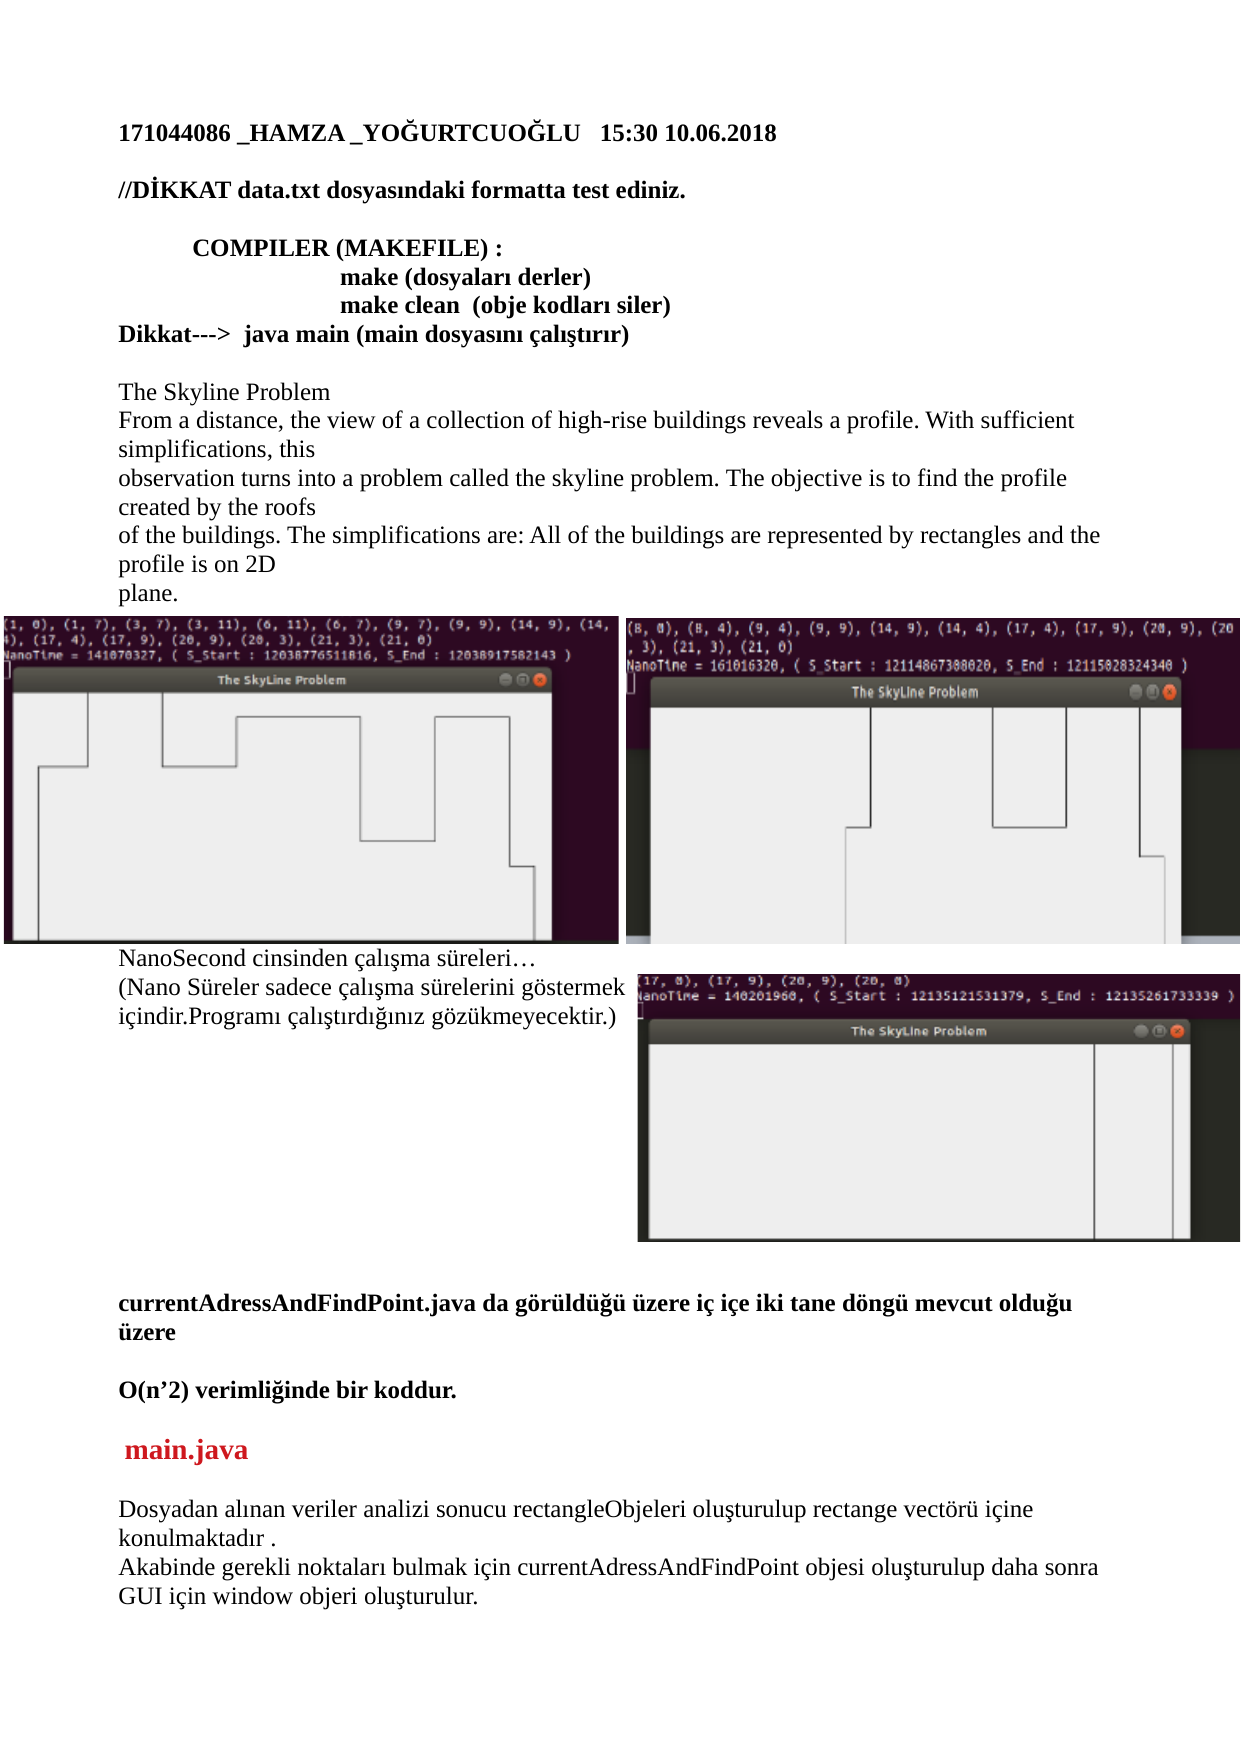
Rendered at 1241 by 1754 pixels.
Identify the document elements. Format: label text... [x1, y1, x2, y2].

text observation turns into a problem called the skyline problem. The objective is to find the profile created by the roofs [118, 463, 1122, 521]
text main.java [118, 1432, 1122, 1466]
text NanoSecond cinsinden çalışma süreleri… [118, 693, 1122, 972]
text of the buildings. The simplifications are: All of the buildings are represented by rectangles and the profile is on 2D [118, 521, 1122, 578]
text 171044086 _HAMZA _YOĞURTCUOĞLU 15:30 10.06.2018 [118, 118, 1122, 147]
text O(n’2) verimliğinde bir koddur. [118, 1375, 1122, 1403]
text //DİKKAT data.txt dosyasındaki formatta test ediniz. [118, 176, 1122, 204]
text make clean (obje kodları siler) [118, 291, 1122, 319]
text The Skyline Problem [118, 377, 1122, 406]
text From a distance, the view of a collection of high-rise buildings reveals a profile. With sufficient simplifications, this [118, 406, 1122, 463]
text COMPILER (MAKEFILE) : [118, 233, 1122, 262]
picture [3, 616, 619, 944]
text currentAdressAndFindPoint.java da görüldüğü üzere iç içe iki tane döngü mevcut olduğu üzere [118, 1288, 1122, 1346]
picture [637, 974, 1241, 1242]
picture [626, 618, 1240, 944]
text içindir.Programı çalıştırdığınız gözükmeyecektir.) [118, 1001, 637, 1030]
text Dosyadan alınan veriler analizi sonucu rectangleObjeleri oluşturulup rectange vectörü içine konulmaktadır . [118, 1494, 1122, 1552]
text make (dosyaları derler) [118, 262, 1122, 291]
text Akabinde gerekli noktaları bulmak için currentAdressAndFindPoint objesi oluşturulup daha sonra [118, 1552, 1122, 1581]
text Dikkat---> java main (main dosyasını çalıştırır) [118, 319, 1122, 348]
text GUI için window objeri oluşturulur. [118, 1581, 1122, 1609]
text plane. [118, 578, 1122, 607]
text (Nano Süreler sadece çalışma sürelerini göstermek [118, 972, 1122, 1001]
